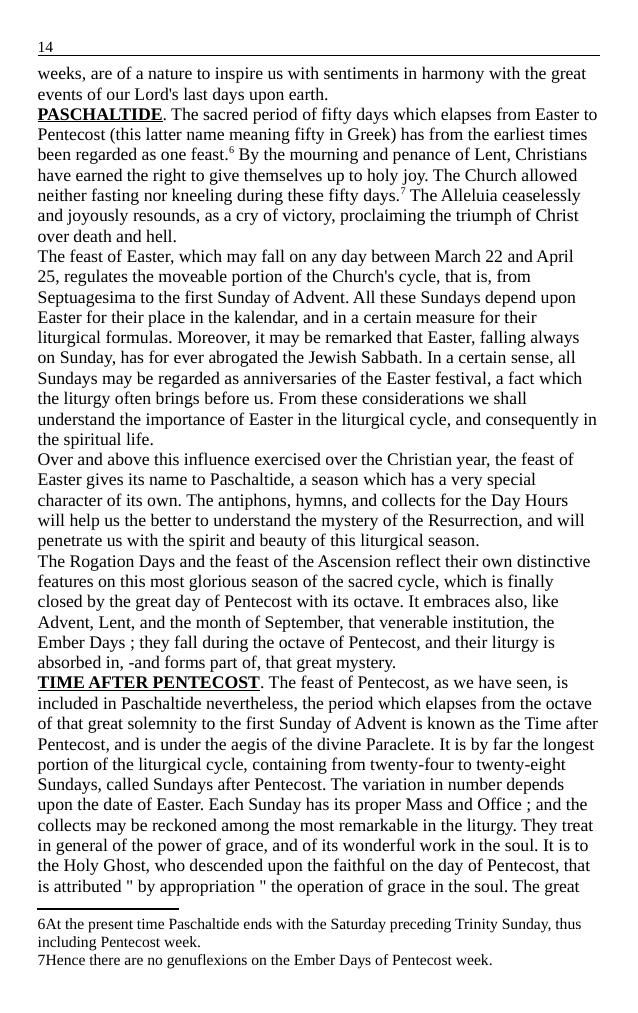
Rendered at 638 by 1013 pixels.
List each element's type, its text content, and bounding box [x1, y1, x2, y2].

text PASCHALTIDE. The sacred period of fifty days which elapses from Easter to Pentecost (this latter name meaning fifty in Greek) has from the earliest times been regarded as one feast. By the mourning and penance of Lent, Christians have earned the right to give themselves up to holy joy. The Church allowed neither fasting nor kneeling during these fifty days. The Alleluia ceaselessly and joyously resounds, as a cry of victory, proclaiming the triumph of Christ over death and hell. [37, 104, 600, 246]
text The feast of Easter, which may fall on any day between March 22 and April 25, regulates the moveable portion of the Church's cycle, that is, from Septuagesima to the first Sunday of Advent. All these Sundays depend upon Easter for their place in the kalendar, and in a certain measure for their liturgical formulas. Moreover, it may be remarked that Easter, falling always on Sunday, has for ever abrogated the Jewish Sabbath. In a certain sense, all Sundays may be regarded as anniversaries of the Easter festival, a fact which the liturgy often brings before us. From these considerations we shall understand the importance of Easter in the liturgical cycle, and consequently in the spiritual life. [37, 246, 600, 449]
text The Rogation Days and the feast of the Ascension reflect their own distinctive features on this most glorious season of the sacred cycle, which is finally closed by the great day of Pentecost with its octave. It embraces also, like Advent, Lent, and the month of September, that venerable institution, the Ember Days ; they fall during the octave of Pentecost, and their liturgy is absorbed in, -and forms part of, that great mystery. [37, 551, 600, 672]
text Over and above this influence exercised over the Christian year, the feast of Easter gives its name to Paschaltide, a season which has a very special character of its own. The antiphons, hymns, and collects for the Day Hours will help us the better to understand the mystery of the Resurrection, and will penetrate us with the spirit and beauty of this liturgical season. [37, 449, 600, 551]
text weeks, are of a nature to inspire us with sentiments in harmony with the great events of our Lord's last days upon earth. [37, 63, 600, 104]
text TIME AFTER PENTECOST. The feast of Pentecost, as we have seen, is included in Paschaltide nevertheless, the period which elapses from the octave of that great solemnity to the first Sunday of Advent is known as the Time after Pentecost, and is under the aegis of the divine Paraclete. It is by far the longest portion of the liturgical cycle, containing from twenty-four to twenty-eight Sundays, called Sundays after Pentecost. The variation in number depends upon the date of Easter. Each Sunday has its proper Mass and Office ; and the collects may be reckoned among the most remarkable in the liturgy. They treat in general of the power of grace, and of its wonderful work in the soul. It is to the Holy Ghost, who descended upon the faithful on the day of Pentecost, that is attributed " by appropriation " the operation of grace in the soul. The great [37, 672, 600, 896]
text Hence there are no genuflexions on the Ember Days of Pentecost week. [37, 951, 600, 969]
text At the present time Paschaltide ends with the Saturday preceding Trinity Sunday, thus including Pentecost week. [37, 915, 600, 951]
